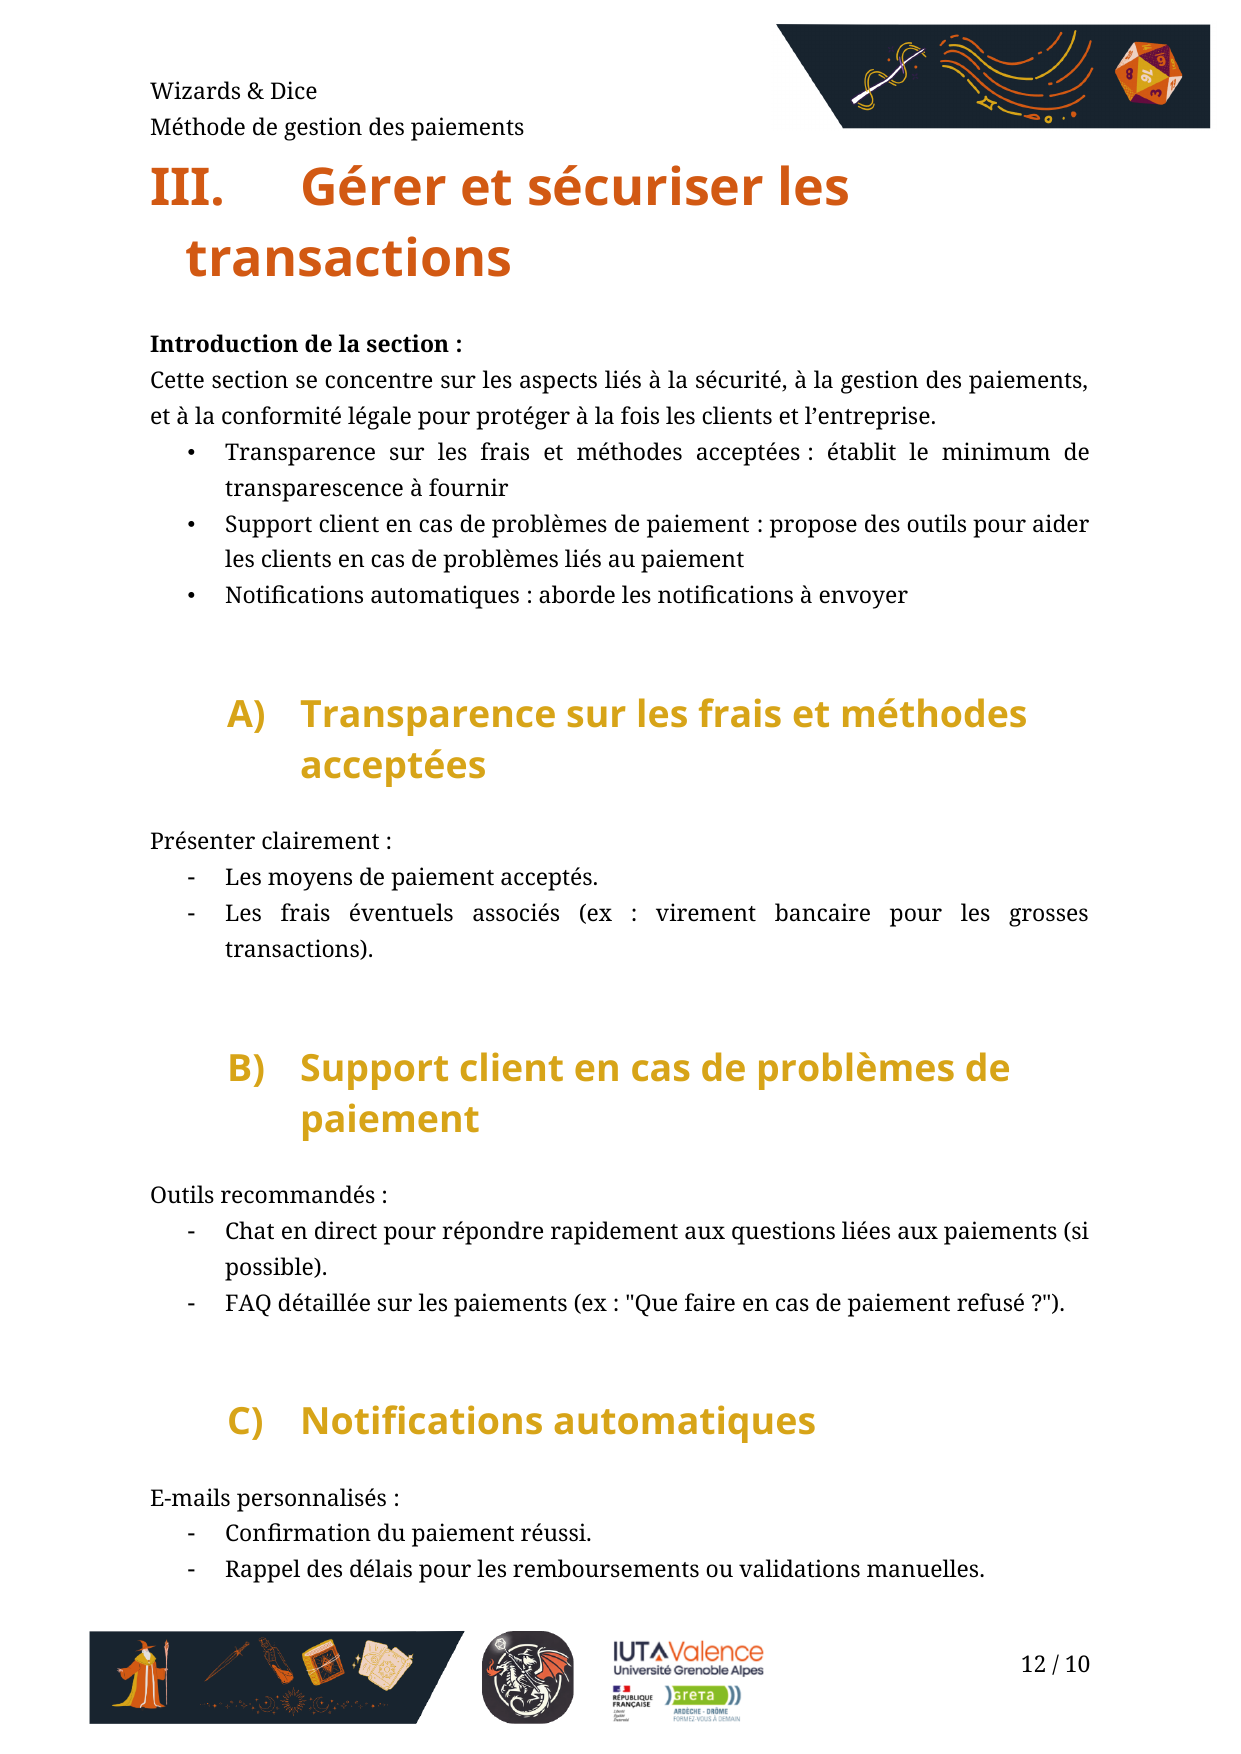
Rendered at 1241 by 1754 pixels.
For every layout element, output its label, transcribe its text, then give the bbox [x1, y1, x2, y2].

picture [771, 21, 1218, 131]
subtitle Gérer et sécuriser les transactions [150, 150, 1090, 292]
list Confirmation du paiement réussi. [187, 1517, 1090, 1549]
list Support client en cas de problèmes de paiement : propose des outils pour aider les clients en cas de problèmes liés au paiement [187, 507, 1090, 575]
subtitle Transparence sur les frais et méthodes acceptées [227, 687, 1090, 789]
list Transparence sur les frais et méthodes acceptées : établit le minimum de transparescence à fournir [187, 436, 1090, 503]
list FAQ détaillée sur les paiements (ex : "Que faire en cas de paiement refusé ?"). [187, 1287, 1090, 1318]
list Chat en direct pour répondre rapidement aux questions liées aux paiements (si possible). [187, 1215, 1090, 1282]
text Cette section se concentre sur les aspects liés à la sécurité, à la gestion des paiements, et à la conformité légale pour protéger à la fois les clients et l’entreprise. [150, 364, 1090, 431]
text E-mails personnalisés : [150, 1481, 1090, 1513]
subtitle Notifications automatiques [227, 1394, 1090, 1446]
text Outils recommandés : [150, 1179, 1090, 1210]
subtitle Support client en cas de problèmes de paiement [227, 1041, 1090, 1143]
list Les frais éventuels associés (ex : virement bancaire pour les grosses transactions). [187, 897, 1090, 964]
text Présenter clairement : [150, 825, 1090, 856]
picture [81, 1620, 788, 1733]
list Les moyens de paiement acceptés. [187, 861, 1090, 892]
list Notifications automatiques : aborde les notifications à envoyer [187, 579, 1090, 611]
text Introduction de la section : [150, 328, 1090, 359]
list Rappel des délais pour les remboursements ou validations manuelles. [187, 1553, 1090, 1584]
